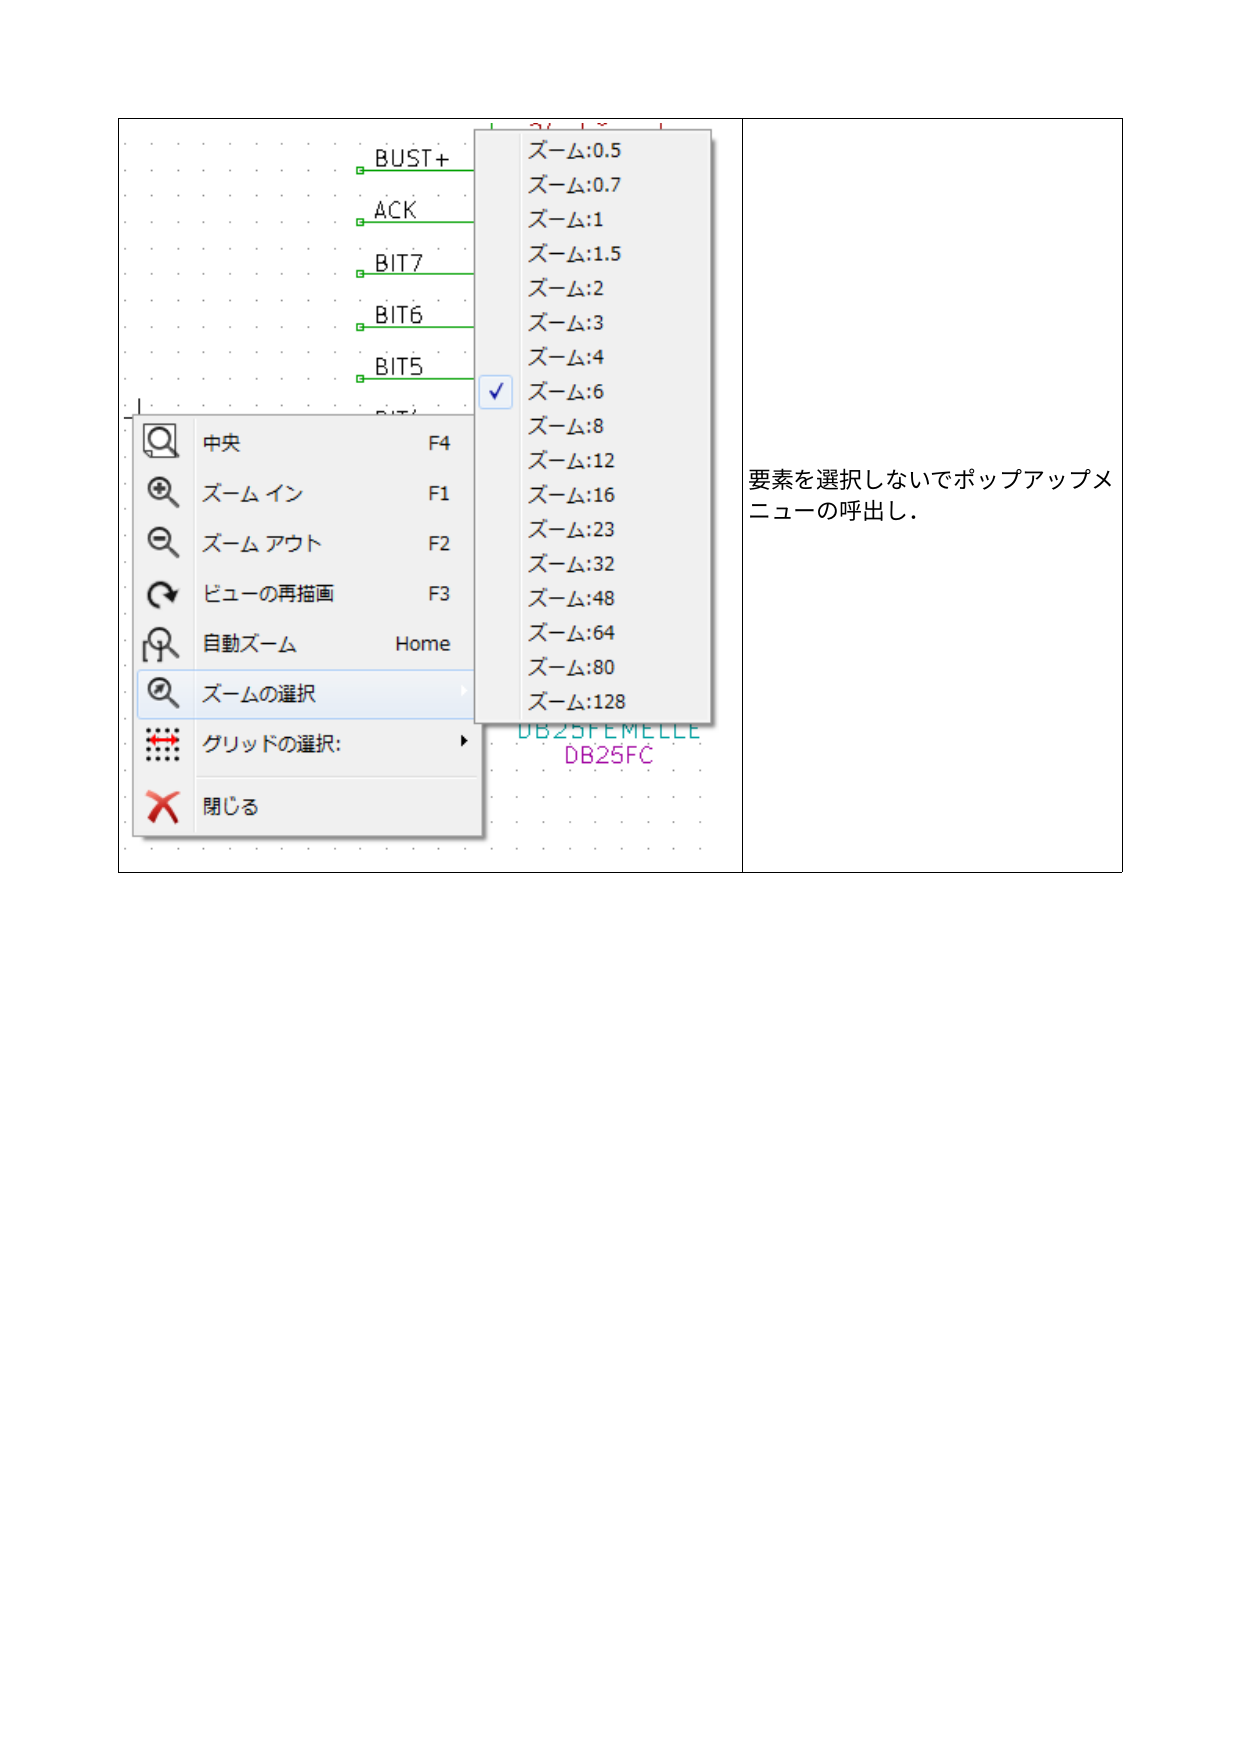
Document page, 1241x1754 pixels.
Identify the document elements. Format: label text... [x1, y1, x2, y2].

table_header [119, 119, 742, 872]
picture [123, 123, 720, 867]
table_header 要素を選択しないでポップアップメニューの呼出し． [743, 119, 1122, 872]
